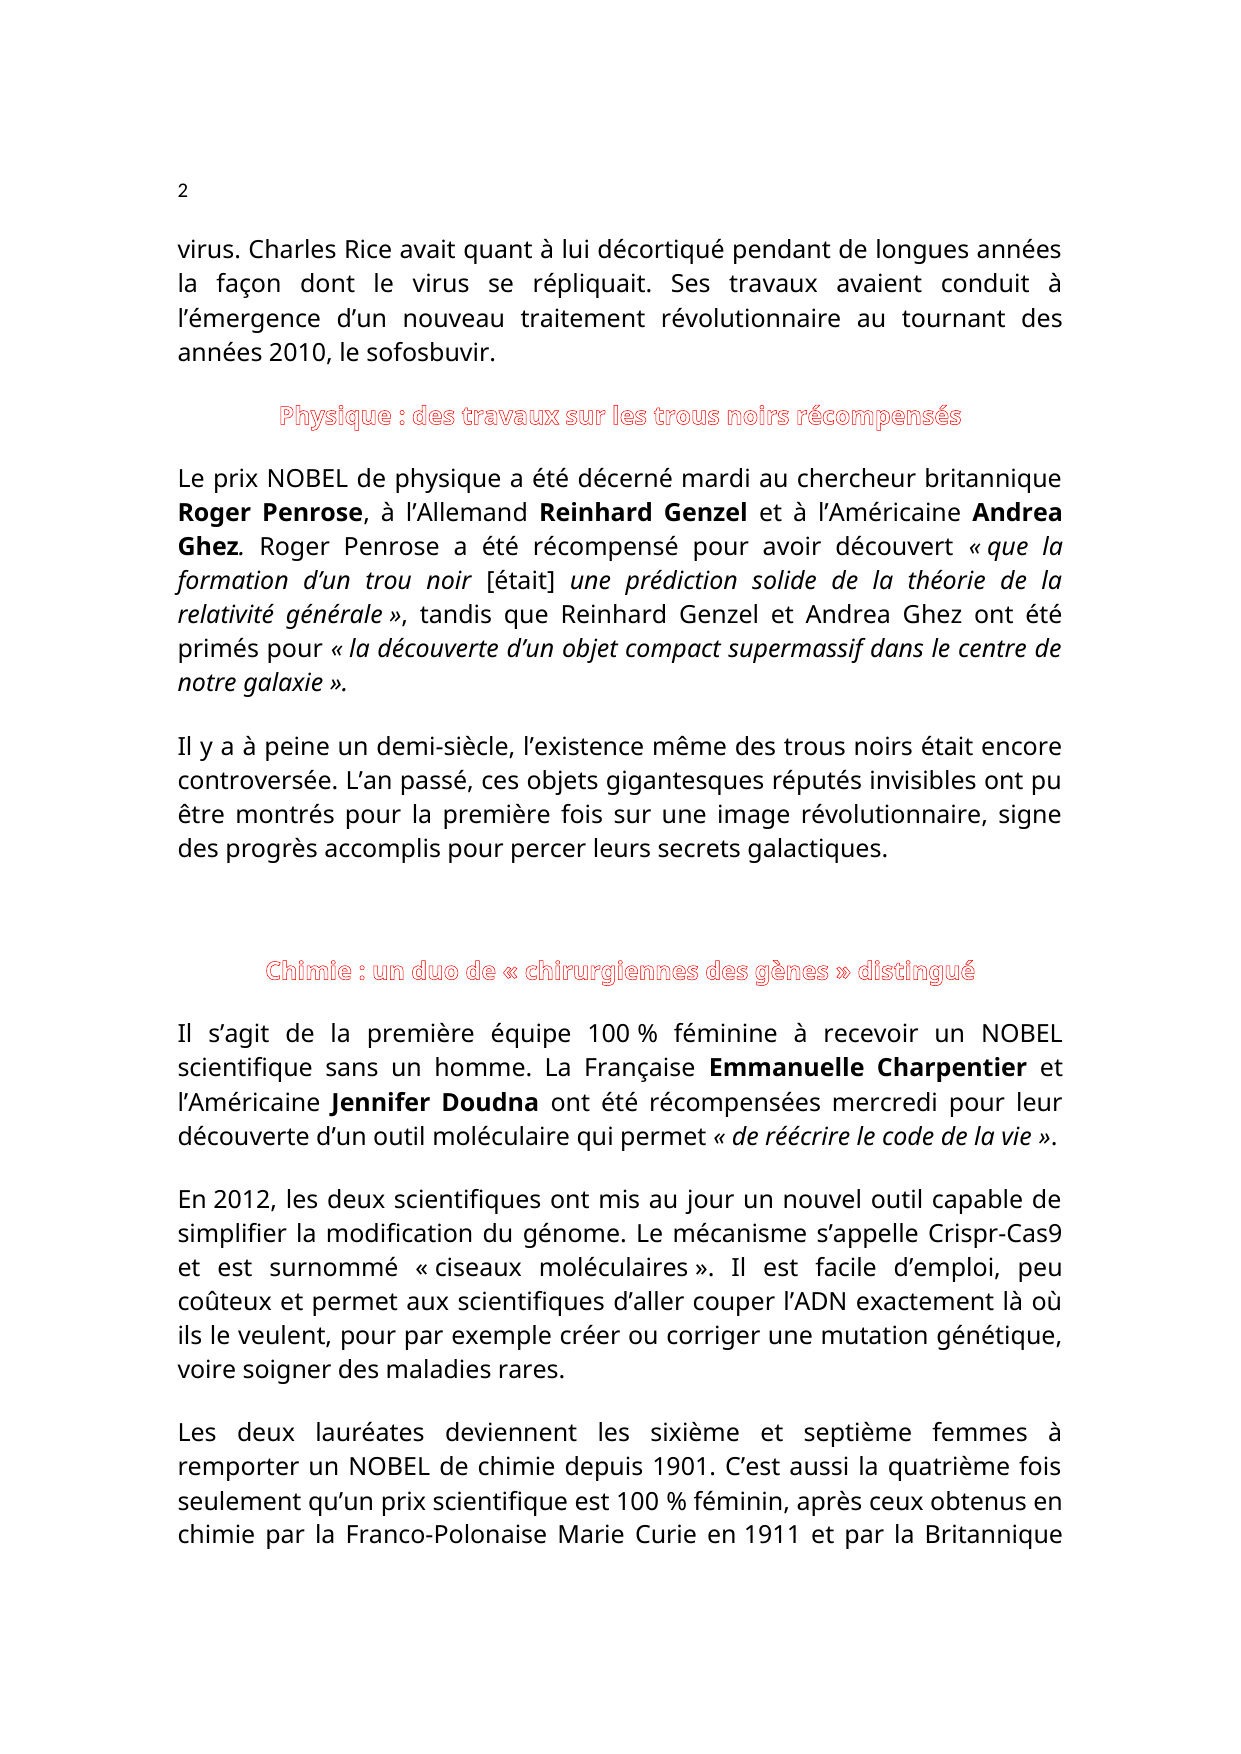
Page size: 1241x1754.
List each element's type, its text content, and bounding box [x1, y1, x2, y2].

text Il y a à peine un demi-siècle, l’existence même des trous noirs était encore controversée. L’an passé, ces objets gigantesques réputés invisibles ont pu être montrés pour la première fois sur une image révolutionnaire, signe des progrès accomplis pour percer leurs secrets galactiques. [177, 728, 1063, 864]
subtitle Physique : des travaux sur les trous noirs récompensés [177, 397, 1063, 432]
subtitle Chimie : un duo de « chirurgiennes des gènes » distingué [177, 953, 1063, 987]
text Les deux lauréates deviennent les sixième et septième femmes à remporter un NOBEL de chimie depuis 1901. C’est aussi la quatrième fois seulement qu’un prix scientifique est 100 % féminin, après ceux obtenus en chimie par la Franco-Polonaise Marie Curie en 1911 et par la Britannique [177, 1415, 1063, 1551]
text virus. Charles Rice avait quant à lui décortiqué pendant de longues années la façon dont le virus se répliquait. Ses travaux avaient conduit à l’émergence d’un nouveau traitement révolutionnaire au tournant des années 2010, le sofosbuvir. [177, 232, 1063, 368]
text Il s’agit de la première équipe 100 % féminine à recevoir un NOBEL scientifique sans un homme. La Française Emmanuelle Charpentier et l’Américaine Jennifer Doudna ont été récompensées mercredi pour leur découverte d’un outil moléculaire qui permet « de réécrire le code de la vie ». [177, 1016, 1063, 1152]
text Le prix NOBEL de physique a été décerné mardi au chercheur britannique Roger Penrose, à l’Allemand Reinhard Genzel et à l’Américaine Andrea Ghez. Roger Penrose a été récompensé pour avoir découvert « que la formation d’un trou noir [était] une prédiction solide de la théorie de la relativité générale », tandis que Reinhard Genzel et Andrea Ghez ont été primés pour « la découverte d’un objet compact supermassif dans le centre de notre galaxie ». [177, 461, 1063, 699]
text En 2012, les deux scientifiques ont mis au jour un nouvel outil capable de simplifier la modification du génome. Le mécanisme s’appelle Crispr-Cas9 et est surnommé « ciseaux moléculaires ». Il est facile d’emploi, peu coûteux et permet aux scientifiques d’aller couper l’ADN exactement là où ils le veulent, pour par exemple créer ou corriger une mutation génétique, voire soigner des maladies rares. [177, 1181, 1063, 1386]
